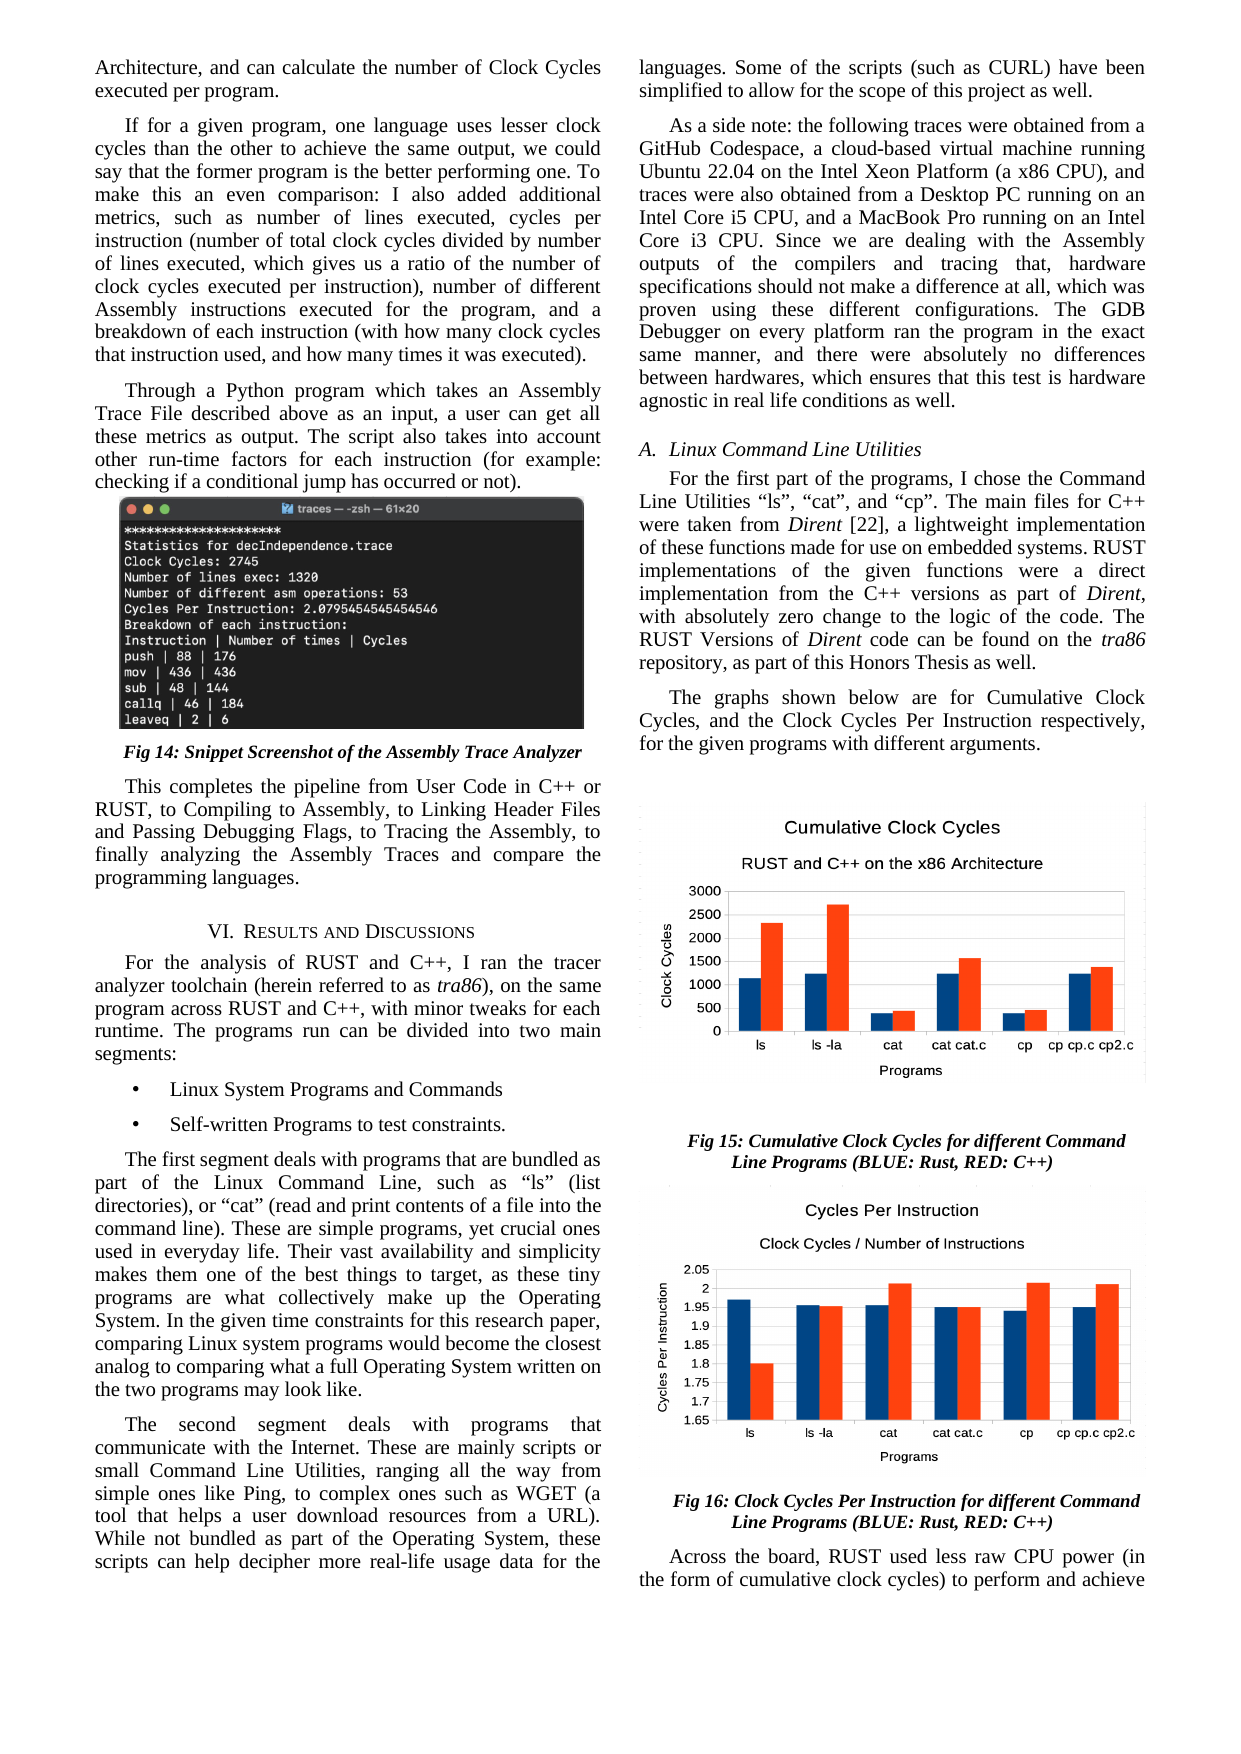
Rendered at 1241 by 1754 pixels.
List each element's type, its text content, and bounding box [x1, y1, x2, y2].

text Fig 16: Clock Cycles Per Instruction for different Command Line Programs (BLUE: Rust, RED: C++) [639, 1477, 1146, 1533]
text Fig 15: Cumulative Clock Cycles for different Command Line Programs (BLUE: Rust, RED: C++) [639, 1129, 1146, 1173]
picture [119, 496, 585, 729]
list Self-written Programs to test constraints. [132, 1113, 601, 1136]
text Fig 14: Snippet Screenshot of the Assembly Trace Analyzer [94, 506, 601, 762]
text For the analysis of RUST and C++, I ran the tracer analyzer toolchain (herein referred to as tra86), on the same program across RUST and C++, with minor tweaks for each runtime. The programs run can be divided into two main segments: [94, 951, 601, 1065]
text As a side note: the following traces were obtained from a GitHub Codespace, a cloud-based virtual machine running Ubuntu 22.04 on the Intel Xeon Platform (a x86 CPU), and traces were also obtained from a Desktop PC running on an Intel Core i5 CPU, and a MacBook Pro running on an Intel Core i3 CPU. Since we are dealing with the Assembly outputs of the compilers and tracing that, hardware specifications should not make a difference at all, which was proven using these different configurations. The GDB Debugger on every platform ran the program in the exact same manner, and there were absolutely no differences between hardwares, which ensures that this test is hardware agnostic in real life conditions as well. [639, 114, 1146, 412]
list Linux System Programs and Commands [132, 1078, 601, 1101]
text Architecture, and can calculate the number of Clock Cycles executed per program. [94, 56, 601, 102]
picture [638, 1185, 1146, 1477]
text If for a given program, one language uses lesser clock cycles than the other to achieve the same output, we could say that the former program is the better performing one. To make this an even comparison: I also added additional metrics, such as number of lines executed, cycles per instruction (number of total clock cycles divided by number of lines executed, which gives us a ratio of the number of clock cycles executed per instruction), number of different Assembly instructions executed for the program, and a breakdown of each instruction (with how many clock cycles that instruction used, and how many times it was executed). [94, 114, 601, 366]
text Through a Python program which takes an Assembly Trace File described above as an input, a user can get all these metrics as output. The script also takes into account other run-time factors for each instruction (for example: checking if a conditional jump has occurred or not). [94, 379, 601, 493]
text The first segment deals with programs that are bundled as part of the Linux Command Line, such as “ls” (list directories), or “cat” (read and print contents of a file into the command line). These are simple programs, yet crucial ones used in everyday life. Their vast availability and simplicity makes them one of the best things to target, as these tiny programs are what collectively make up the Operating System. In the given time constraints for this research paper, comparing Linux system programs would become the closest analog to comparing what a full Operating System written on the two programs may look like. [94, 1148, 601, 1401]
subtitle Results and Discussions [94, 918, 601, 943]
picture [638, 802, 1146, 1083]
text languages. Some of the scripts (such as CURL) have been simplified to allow for the scope of this project as well. [639, 56, 1146, 102]
subtitle Linux Command Line Utilities [639, 437, 1146, 461]
text The graphs shown below are for Cumulative Clock Cycles, and the Clock Cycles Per Instruction respectively, for the given programs with different arguments. [639, 686, 1146, 755]
text The second segment deals with programs that communicate with the Internet. These are mainly scripts or small Command Line Utilities, ranging all the way from simple ones like Ping, to complex ones such as WGET (a tool that helps a user download resources from a URL). While not bundled as part of the Operating System, these scripts can help decipher more real-life usage data for the [94, 1413, 601, 1573]
text This completes the pipeline from User Code in C++ or RUST, to Compiling to Assembly, to Linking Header Files and Passing Debugging Flags, to Tracing the Assembly, to finally analyzing the Assembly Traces and compare the programming languages. [94, 775, 601, 889]
text For the first part of the programs, I chose the Command Line Utilities “ls”, “cat”, and “cp”. The main files for C++ were taken from Dirent [22], a lightweight implementation of these functions made for use on embedded systems. RUST implementations of the given functions were a direct implementation from the C++ versions as part of Dirent, with absolutely zero change to the logic of the code. The RUST Versions of Dirent code can be found on the tra86 repository, as part of this Honors Thesis as well. [639, 468, 1146, 674]
text Across the board, RUST used less raw CPU power (in the form of cumulative clock cycles) to perform and achieve [639, 1545, 1146, 1591]
